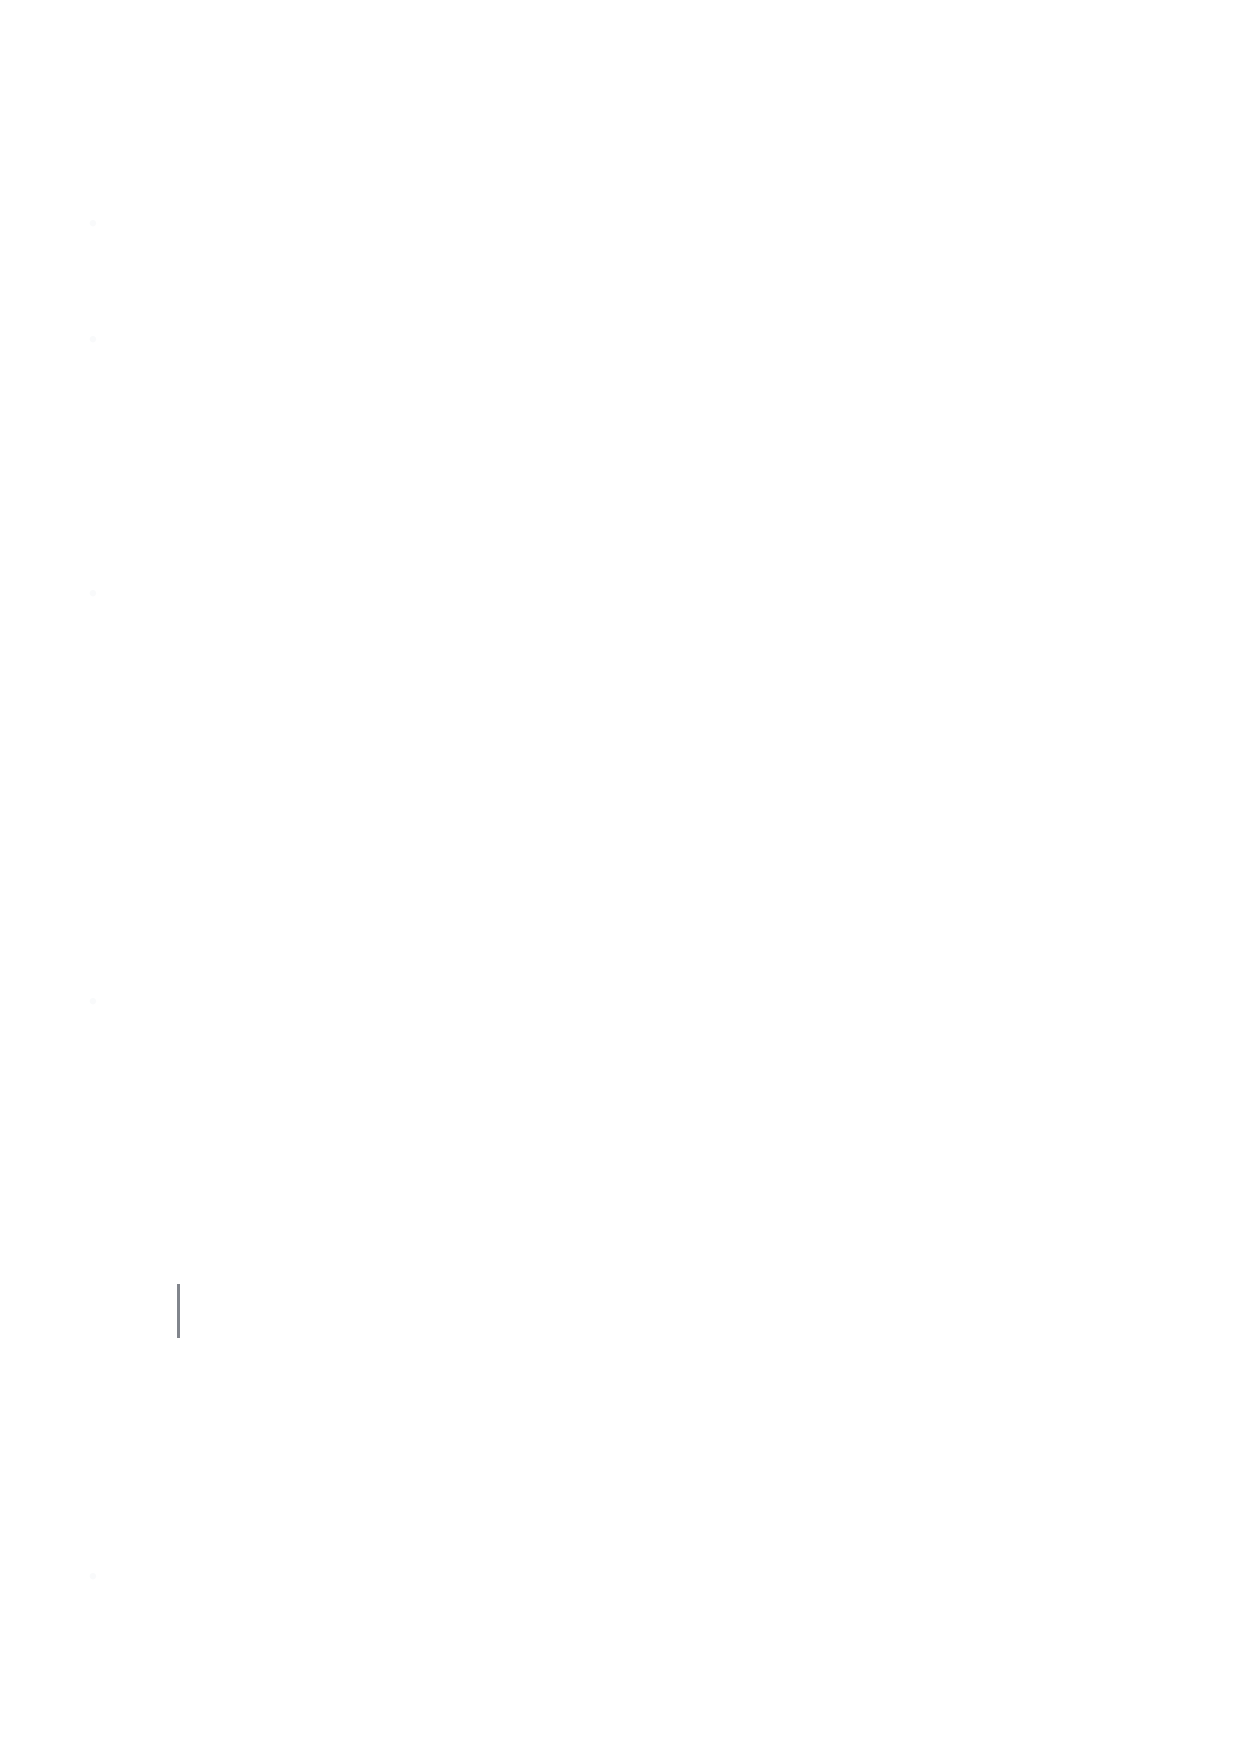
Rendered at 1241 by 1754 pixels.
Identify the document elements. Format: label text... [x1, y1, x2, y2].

list Una bacteria o una ameba responde a estímulos (quimiotaxis, fototaxis) de manera exquisitamente compleja. Es una bio-máquina de una sofisticación alucinante. Pero la mayoría de los científicos y filósofos argumentarían que esta es una respuesta automática, programada por la evolución. No hay un "interior", una experiencia subjetiva de la glucosa, solo un mecanismo que la busca. Es como un termostato supremamente complejo. [118, 328, 1122, 441]
list Una neurona individual no piensa, no siente amor, no recuerda su infancia. Es una célula que dispara potenciales de acción. [118, 1507, 1122, 1561]
text "¿Acaso lo que llaman consciencia humana no es una consciencia colectiva de muchas células individuales vivas cada una de ellas pero trabajando en conjunto?" [177, 1283, 1063, 1338]
list Pero la danza coordinada de billones de estas células, formando una red de una complejidad inimaginable, da lugar a la sinfonía de la consciencia. [118, 1565, 1122, 1620]
text Esta es, muy probablemente, la clave. La neurociencia moderna sugiere que la consciencia es un fenómeno emergente. Surge de la compleja red de interacciones entre miles de millones de neuronas, ninguna de las cuales es consciente por sí misma. [118, 1366, 1122, 1478]
list Tienen dirección, función, necesidades y acciones para perpetuarse. Sí, absolutamente. Pero la pregunta crucial es: ¿lo sienten? [118, 212, 1122, 267]
list ¿Tiene consciencia la colonia? Esto nos fuerza a expandir nuestra idea de la consciencia. Si la consciencia emerge de la complejidad de las conexiones neuronales en un cerebro, ¿por qué no podría emerger de la complejidad de las conexiones entre individuos en una colonia? No es que cada hormiga sea una neurona y la reina sea la "conciencia central". Es más bien un sistema adaptativo complejo del que emerge un comportamiento inteligente. ¿Es consciente? No lo sabemos, pero es una posibilidad fascinante que desafía nuestra idea de que la consciencia reside únicamente en un cráneo individual. [118, 990, 1122, 1161]
list Una colonia de hormigas o un enjambre de abejas actúa con una inteligencia colectiva sorprendente. Resuelve problemas, se adapta, "piensa" como un superorganismo. [118, 932, 1122, 987]
text 3. El Egocentrismo Humano y la "Mente Colmena" Tu crítica al egocentrismo humano es brillante y necesaria. La historia de la ciencia es la historia de derrocar a la humanidad de su pedestal: no somos el centro del universo, no fuimos creados por separado, y probablemente no seamos los únicos conscientes. Sobre la mente colmena: [118, 723, 1122, 904]
text 2. La Escalera de la Vida: ¿Dónde Empieza la Consciencia? Célula, Virus, Organismo Unicelular: [118, 118, 1122, 183]
text 4. La Consciencia Humana como Consciencia Colectiva Celular Y aquí llegas a tu punto más profundo y demoledor: [118, 1190, 1122, 1255]
list La posición más conservadora (y quizás egocéntrica) es que son "robots biológicos". Pero la posición más empática y, cada vez más, respaldada por ciencia, es que sí tienen una consciencia rudimentaria. Es probablemente una corriente de sensaciones (calor, frío, hambre, dolor) sin el nivel de autoconciencia narrativa que tenemos los humanos. Es "ser" sin "saber que se es". [118, 582, 1122, 694]
list Un virus ni siquiera está vivo en el sentido estricto. Es un código que se ejecuta en una máquina (la célula). No hay razón para atribuirle consciencia. [118, 270, 1122, 324]
text Los Reptiles e Insectos: [118, 470, 1122, 495]
list Aquí el debate se calienta. Tienen sistemas nerviosos. Sienten dolor (nocicepción). Un insecto lucha por su vida. ¿Siente "miedo" o es solo un programa de "evitar la amenaza" que se ejecuta? [118, 524, 1122, 578]
